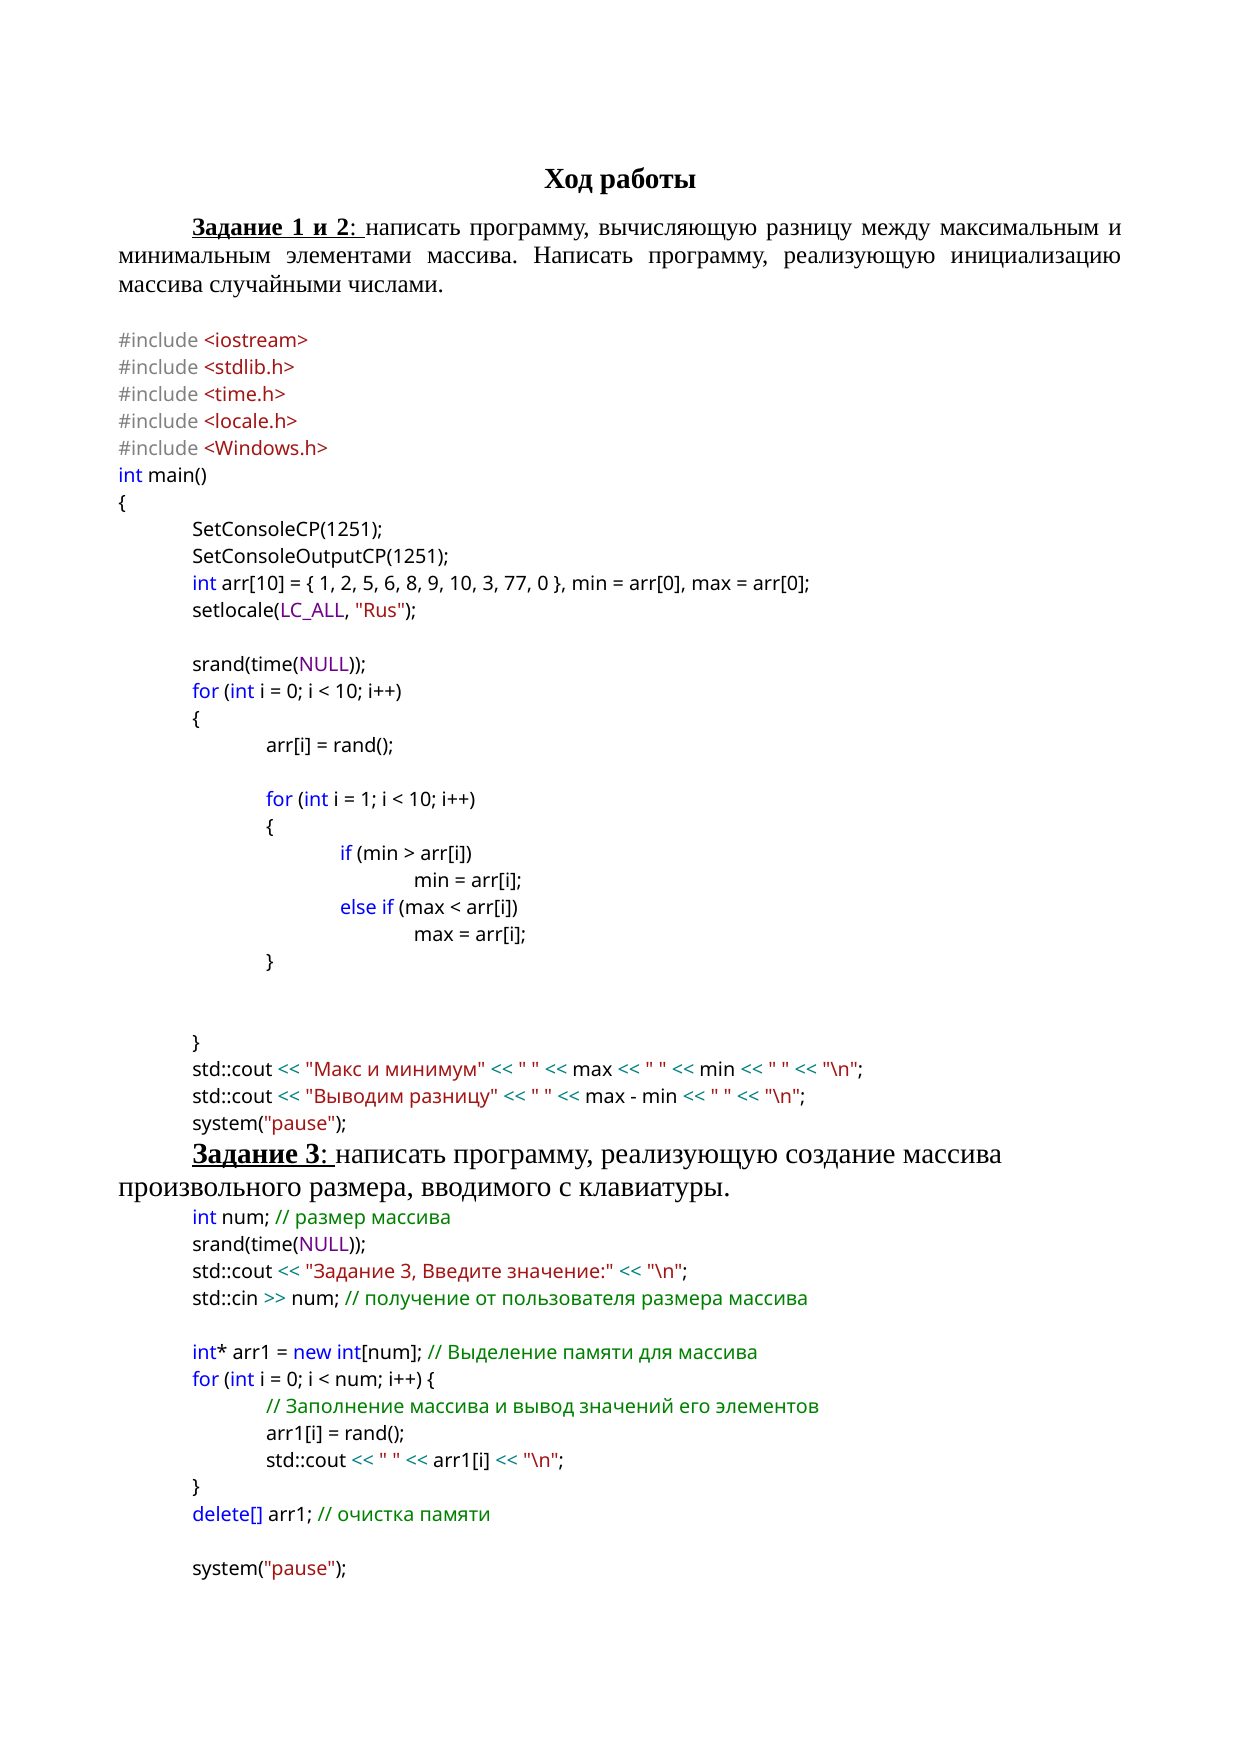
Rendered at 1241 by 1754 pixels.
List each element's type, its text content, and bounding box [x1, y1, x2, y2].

text #include <stdlib.h> [118, 353, 1122, 381]
text } [118, 1473, 1122, 1500]
text srand(time(NULL)); [118, 650, 1122, 677]
text // Заполнение массива и вывод значений его элементов [118, 1392, 1122, 1419]
text system("pause"); [118, 1554, 1122, 1581]
text } [118, 1028, 1122, 1055]
text int arr[10] = { 1, 2, 5, 6, 8, 9, 10, 3, 77, 0 }, min = arr[0], max = arr[0]; [118, 569, 1122, 596]
text } [118, 947, 1122, 974]
text srand(time(NULL)); [118, 1230, 1122, 1257]
text system("pause"); [118, 1109, 1122, 1136]
text SetConsoleOutputCP(1251); [118, 542, 1122, 569]
text { [118, 488, 1122, 515]
text for (int i = 1; i < 10; i++) [118, 785, 1122, 812]
text Задание 3: написать программу, реализующую создание массива произвольного размера, вводимого с клавиатуры. [118, 1136, 1122, 1203]
text std::cout << "Макс и минимум" << " " << max << " " << min << " " << "\n"; [118, 1055, 1122, 1082]
text { [118, 704, 1122, 731]
text #include <iostream> [118, 327, 1122, 353]
text arr1[i] = rand(); [118, 1419, 1122, 1446]
text { [118, 812, 1122, 839]
text Задание 1 и 2: написать программу, вычисляющую разницу между максимальным и минимальным элементами массива. Написать программу, реализующую инициализацию массива случайными числами. [118, 212, 1122, 298]
text for (int i = 0; i < 10; i++) [118, 677, 1122, 704]
text for (int i = 0; i < num; i++) { [118, 1365, 1122, 1392]
text Ход работы [118, 161, 1122, 195]
text arr[i] = rand(); [118, 731, 1122, 758]
text #include <locale.h> [118, 407, 1122, 434]
text SetConsoleCP(1251); [118, 515, 1122, 542]
text #include <time.h> [118, 381, 1122, 407]
text max = arr[i]; [118, 920, 1122, 947]
text delete[] arr1; // очистка памяти [118, 1500, 1122, 1527]
text int* arr1 = new int[num]; // Выделение памяти для массива [118, 1338, 1122, 1365]
text if (min > arr[i]) [118, 839, 1122, 866]
text std::cout << "Задание 3, Введите значение:" << "\n"; [118, 1257, 1122, 1284]
text std::cout << "Выводим разницу" << " " << max - min << " " << "\n"; [118, 1082, 1122, 1109]
text #include <Windows.h> [118, 434, 1122, 461]
text int num; // размер массива [118, 1203, 1122, 1230]
text else if (max < arr[i]) [118, 893, 1122, 920]
text int main() [118, 461, 1122, 488]
text min = arr[i]; [118, 866, 1122, 893]
text setlocale(LC_ALL, "Rus"); [118, 596, 1122, 623]
text std::cout << " " << arr1[i] << "\n"; [118, 1446, 1122, 1473]
text std::cin >> num; // получение от пользователя размера массива [118, 1284, 1122, 1311]
